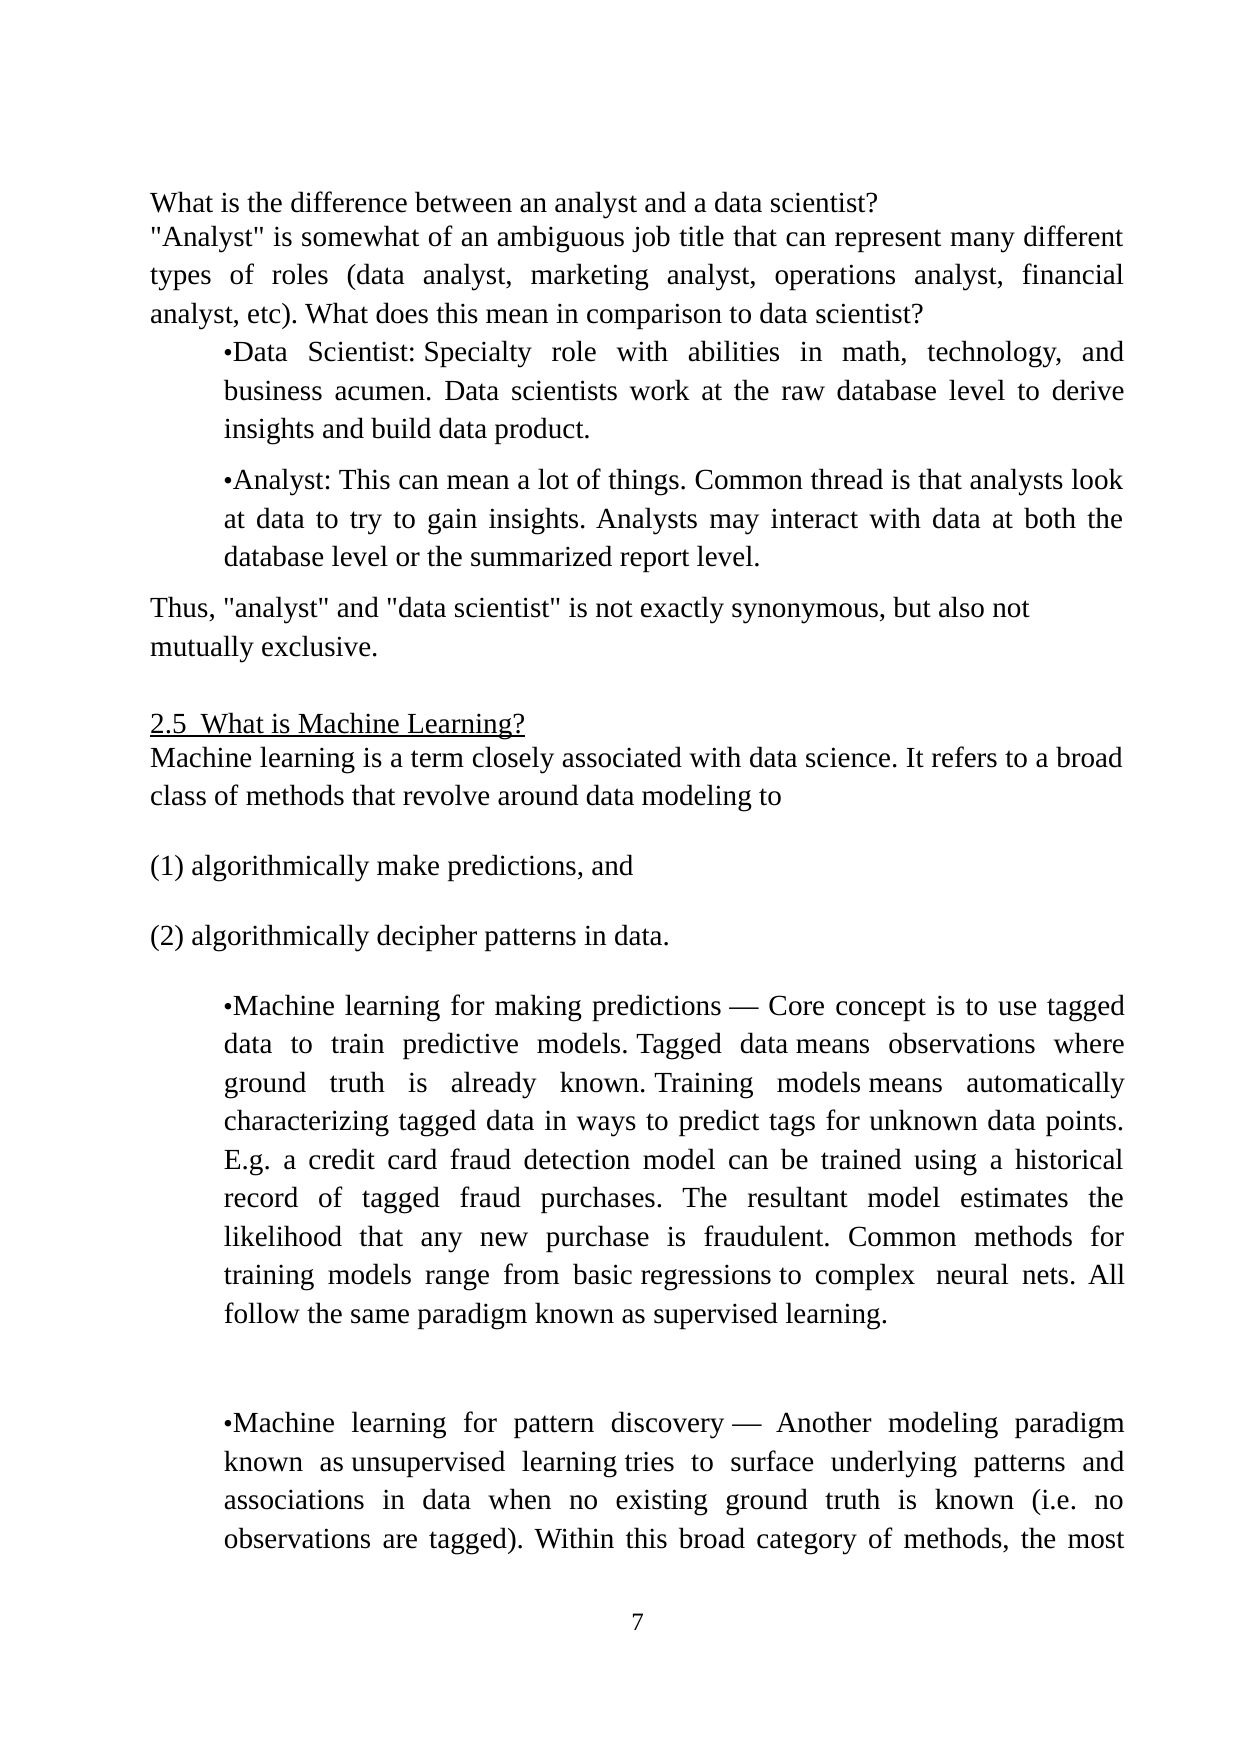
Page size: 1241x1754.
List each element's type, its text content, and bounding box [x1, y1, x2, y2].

list Analyst: This can mean a lot of things. Common thread is that analysts look at data to try to gain insights. Analysts may interact with data at both the database level or the summarized report level. [150, 462, 1125, 573]
text Thus, "analyst" and "data scientist" is not exactly synonymous, but also not mutually exclusive. [150, 591, 1125, 663]
list Data Scientist: Specialty role with abilities in math, technology, and business acumen. Data scientists work at the raw database level to derive insights and build data product. [150, 334, 1125, 445]
text (2) algorithmically decipher patterns in data. [150, 918, 1125, 951]
subtitle What is the difference between an analyst and a data scientist? [150, 185, 1125, 219]
text Machine learning is a term closely associated with data science. It refers to a broad class of methods that revolve around data modeling to [150, 740, 1125, 812]
text "Analyst" is somewhat of an ambiguous job title that can represent many different types of roles (data analyst, marketing analyst, operations analyst, financial analyst, etc). What does this mean in comparison to data scientist? [150, 219, 1125, 329]
list Machine learning for making predictions — Core concept is to use tagged data to train predictive models. Tagged data means observations where ground truth is already known. Training models means automatically characterizing tagged data in ways to predict tags for unknown data points. E.g. a credit card fraud detection model can be trained using a historical record of tagged fraud purchases. The resultant model estimates the likelihood that any new purchase is fraudulent. Common methods for training models range from basic regressions to complex neural nets. All follow the same paradigm known as supervised learning. [150, 988, 1125, 1329]
list Machine learning for pattern discovery — Another modeling paradigm known as unsupervised learning tries to surface underlying patterns and associations in data when no existing ground truth is known (i.e. no observations are tagged). Within this broad category of methods, the most [150, 1405, 1125, 1554]
subtitle 2.5 What is Machine Learning? [150, 706, 1125, 740]
text (1) algorithmically make predictions, and [150, 848, 1125, 882]
